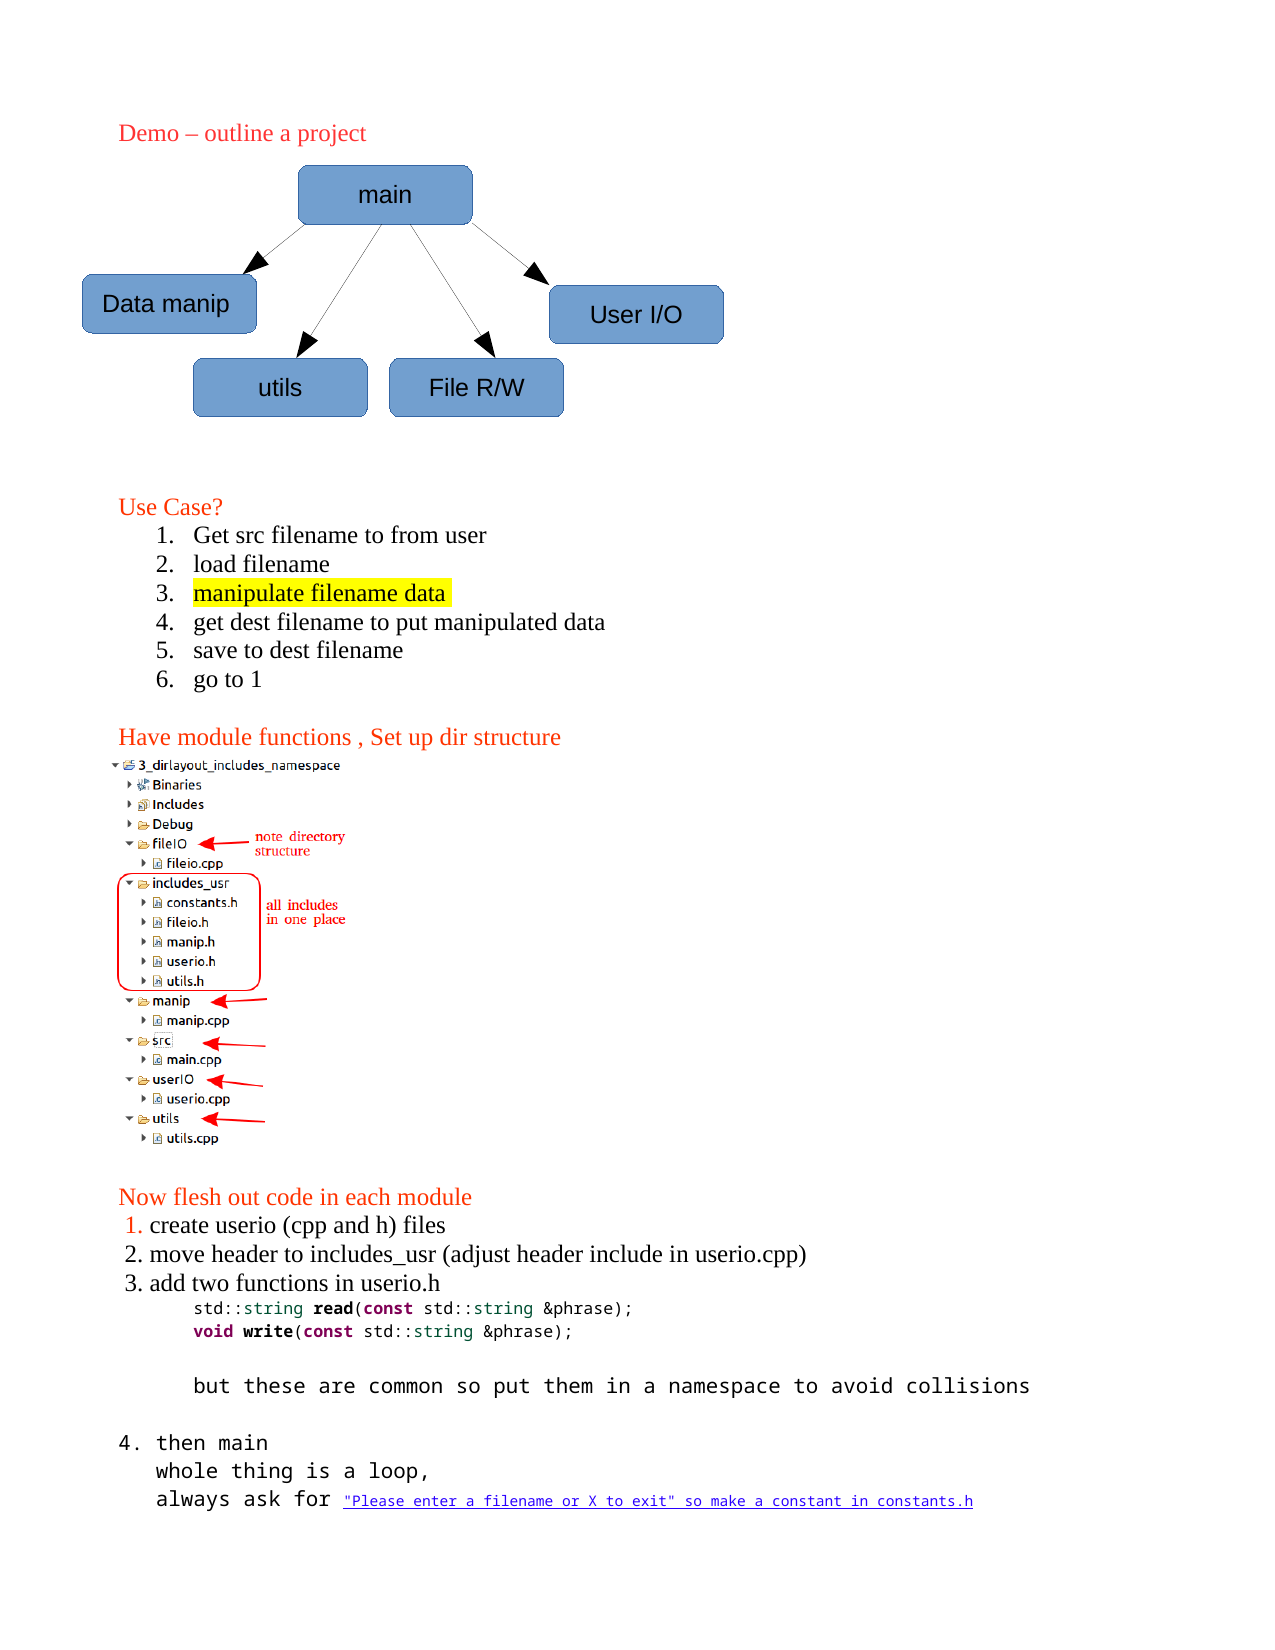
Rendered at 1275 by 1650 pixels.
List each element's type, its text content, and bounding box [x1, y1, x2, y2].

text always ask for "Please enter a filename or X to exit" so make a constant in constants.h [118, 1484, 1157, 1513]
text 3. add two functions in userio.h [118, 1268, 1157, 1297]
text Have module functions , Set up dir structure [118, 722, 1157, 751]
text void write(const std::string &phrase); [118, 1319, 1157, 1342]
list get dest filename to put manipulated data [156, 607, 1157, 636]
text Now flesh out code in each module [118, 1182, 1157, 1211]
text Demo – outline a project [118, 118, 1157, 147]
text 4. then main [118, 1428, 1157, 1456]
text 2. move header to includes_usr (adjust header include in userio.cpp) [118, 1239, 1157, 1268]
text Use Case? [118, 492, 1157, 521]
text 1. create userio (cpp and h) files [118, 1211, 1157, 1239]
list go to 1 [156, 664, 1157, 693]
list manipulate filename data [156, 578, 1157, 607]
list Get src filename to from user [156, 521, 1157, 549]
text std::string read(const std::string &phrase); [118, 1297, 1157, 1319]
text but these are common so put them in a namespace to avoid collisions [118, 1371, 1157, 1399]
list save to dest filename [156, 636, 1157, 664]
picture [109, 753, 346, 1155]
list load filename [156, 549, 1157, 578]
text whole thing is a loop, [118, 1456, 1157, 1484]
